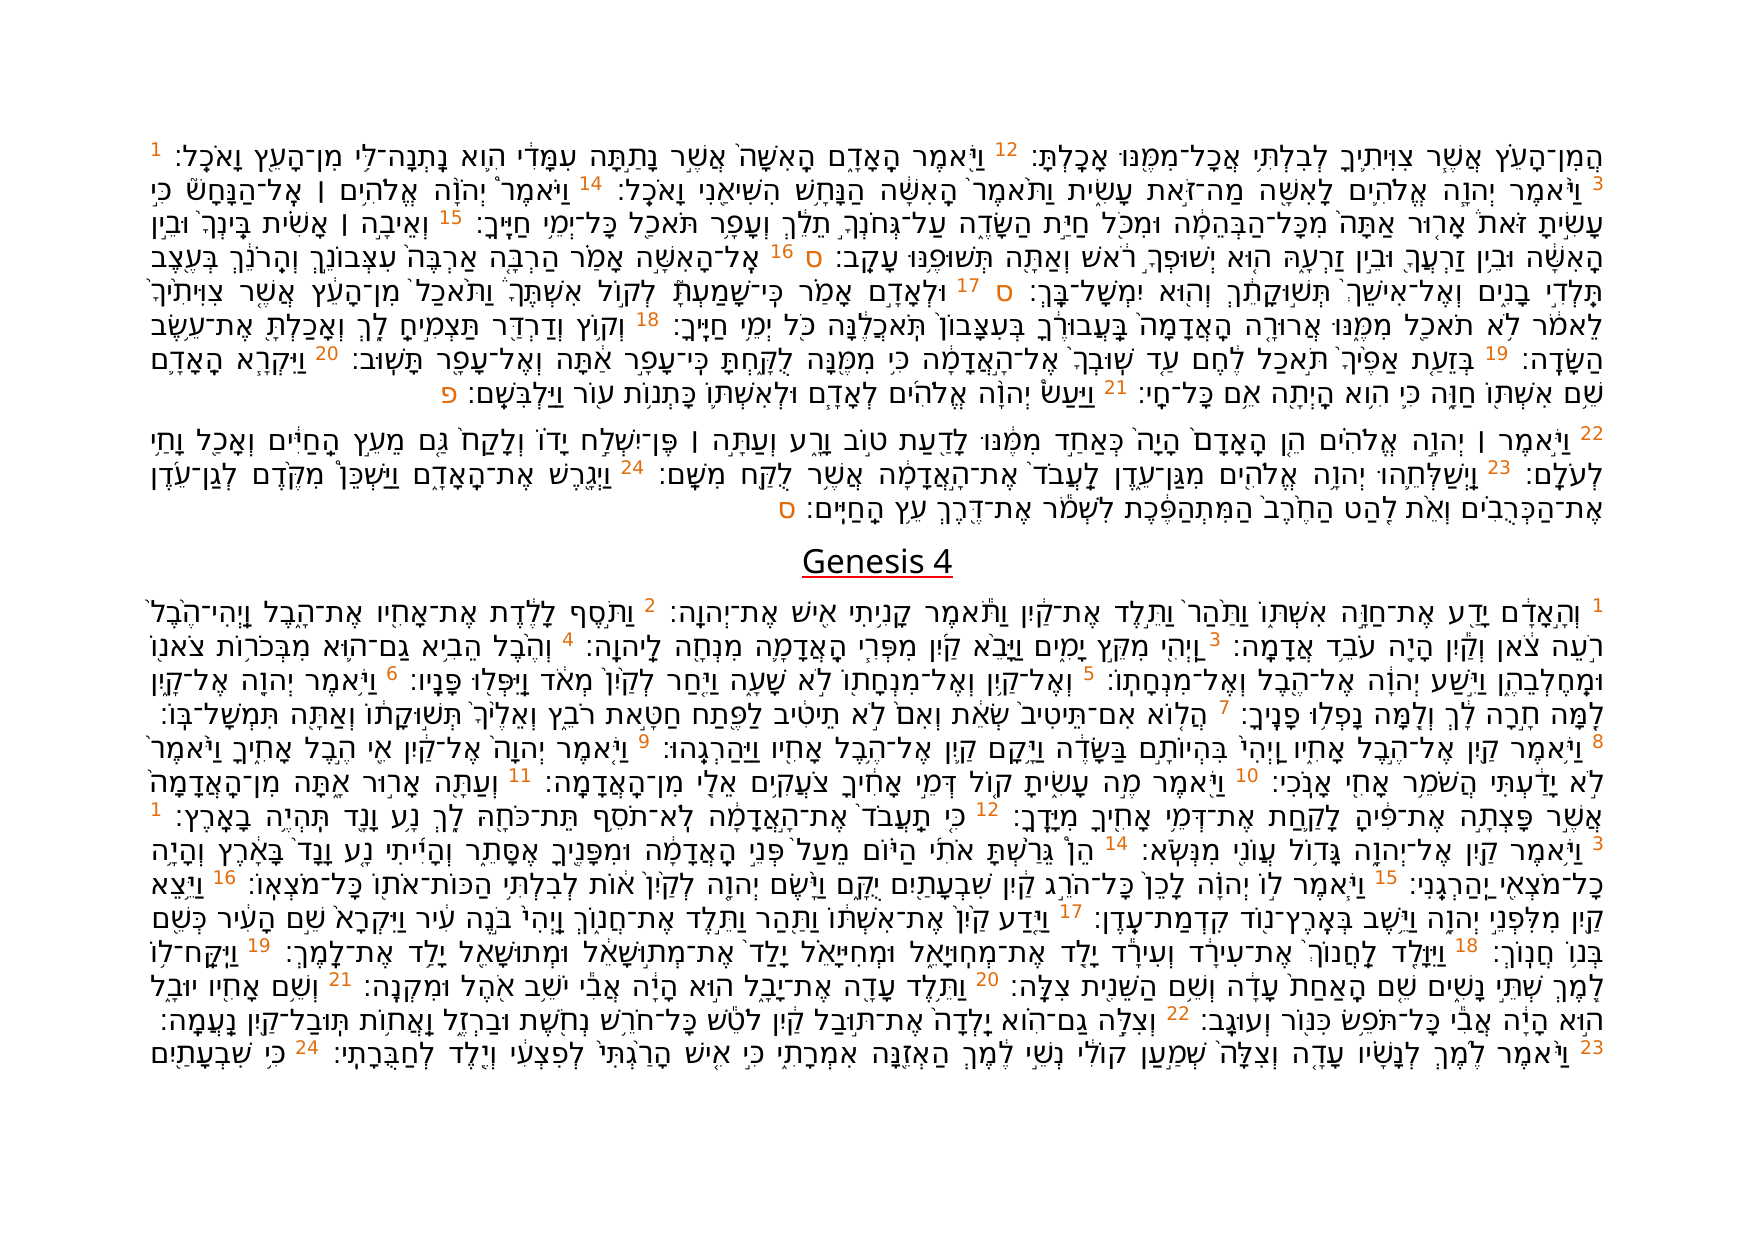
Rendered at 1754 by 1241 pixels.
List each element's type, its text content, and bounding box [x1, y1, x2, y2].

text Genesis 4 [150, 537, 1604, 583]
text 1 וְהַנָּחָשׁ֙ הָיָ֣ה עָר֔וּם מִכֹּל֙ חַיַּ֣ת הַשָּׂדֶ֔ה אֲשֶׁ֥ר עָשָׂ֖ה יְהוָ֣ה אֱלֹהִ֑ים וַיֹּ֙אמֶר֙ אֶל־הָ֣אִשָּׁ֔ה אַ֚ף כִּֽי־אָמַ֣ר אֱלֹהִ֔ים לֹ֣א תֹֽאכְל֔וּ מִכֹּ֖ל עֵ֥ץ הַגָּֽן׃ 2 וַתֹּ֥אמֶר הָֽאִשָּׁ֖ה אֶל־הַנָּחָ֑שׁ מִפְּרִ֥י עֵֽץ־הַגָּ֖ן נֹאכֵֽל׃ ‬‬‬3 וּמִפְּרִ֣י הָעֵץ֮ אֲשֶׁ֣ר בְּתוֹךְ־הַגָּן֒ אָמַ֣ר אֱלֹהִ֗ים לֹ֤א תֹֽאכְלוּ֙ מִמֶּ֔נּוּ וְלֹ֥א תִגְּע֖וּ בּ֑וֹ פֶּן־תְּמֻתֽוּן׃ ‬‬‬4 וַיֹּ֥אמֶר הַנָּחָ֖שׁ אֶל־הָֽאִשָּׁ֑ה לֹֽא־מ֖וֹת תְּמֻתֽוּן׃ ‬‬‬5 כִּ֚י יֹדֵ֣עַ אֱלֹהִ֔ים כִּ֗י בְּיוֹם֙ אֲכָלְכֶ֣ם מִמֶּ֔נּוּ וְנִפְקְח֖וּ עֵֽינֵיכֶ֑ם וִהְיִיתֶם֙ כֵּֽאלֹהִ֔ים יֹדְעֵ֖י ט֥וֹב וָרָֽע׃ ‬‬‬6 וַתֵּ֣רֶא הָֽאִשָּׁ֡ה כִּ֣י טוֹב֩ הָעֵ֨ץ לְמַאֲכָ֜ל וְכִ֧י תַֽאֲוָה־ה֣וּא לָעֵינַ֗יִם וְנֶחְמָ֤ד הָעֵץ֙ לְהַשְׂכִּ֔יל וַתִּקַּ֥ח מִפִּרְי֖וֹ וַתֹּאכַ֑ל וַתִּתֵּ֧ן גַּם־לְאִישָׁ֛הּ עִמָּ֖הּ וַיֹּאכַֽל׃ ‬‬‬7 וַתִּפָּקַ֙חְנָה֙ עֵינֵ֣י שְׁנֵיהֶ֔ם וַיֵּ֣דְע֔וּ כִּ֥י עֵֽירֻמִּ֖ם הֵ֑ם וַֽיִּתְפְּרוּ֙ עֲלֵ֣ה תְאֵנָ֔ה וַיַּעֲשׂ֥וּ לָהֶ֖ם חֲגֹרֹֽת׃ ‬‬‬8 וַֽיִּשְׁמְע֞וּ אֶת־ק֨וֹל יְהוָ֧ה אֱלֹהִ֛ים מִתְהַלֵּ֥ךְ בַּגָּ֖ן לְר֣וּחַ הַיּ֑וֹם וַיִּתְחַבֵּ֨א הָֽאָדָ֜ם וְאִשְׁתּ֗וֹ מִפְּנֵי֙ יְהוָ֣ה אֱלֹהִ֔ים בְּת֖וֹךְ עֵ֥ץ הַגָּֽן׃ ‬‬‬9 וַיִּקְרָ֛א יְהוָ֥ה אֱלֹהִ֖ים אֶל־הָֽאָדָ֑ם וַיֹּ֥אמֶר ל֖וֹ אַיֶּֽכָּה׃ ‬‬‬10 וַיֹּ֕אמֶר אֶת־קֹלְךָ֥ שָׁמַ֖עְתִּי בַּגָּ֑ן וָאִירָ֛א כִּֽי־עֵירֹ֥ם אָנֹ֖כִי וָאֵחָבֵֽא׃ ‬‬‬11 וַיֹּ֕אמֶר מִ֚י הִגִּ֣יד לְךָ֔ כִּ֥י עֵירֹ֖ם אָ֑תָּה הֲמִן־הָעֵ֗ץ אֲשֶׁ֧ר צִוִּיתִ֛יךָ לְבִלְתִּ֥י אֲכָל־מִמֶּ֖נּוּ אָכָֽלְתָּ׃ ‬‬‬12 וַיֹּ֖אמֶר הָֽאָדָ֑ם הָֽאִשָּׁה֙ אֲשֶׁ֣ר נָתַ֣תָּה עִמָּדִ֔י הִ֛וא נָֽתְנָה־לִּ֥י מִן־הָעֵ֖ץ וָאֹכֵֽל׃ ‬‬‬13 וַיֹּ֨אמֶר יְהוָ֧ה אֱלֹהִ֛ים לָאִשָּׁ֖ה מַה־זֹּ֣את עָשִׂ֑ית וַתֹּ֙אמֶר֙ הָֽאִשָּׁ֔ה הַנָּחָ֥שׁ הִשִּׁיאַ֖נִי וָאֹכֵֽל׃ ‬‬‬14 וַיֹּאמֶר֩ יְהֹוָ֨ה אֱלֹהִ֥ים ׀ אֶֽל־הַנָּחָשׁ֮ כִּ֣י עָשִׂ֣יתָ זֹּאת֒ אָר֤וּר אַתָּה֙ מִכָּל־הַבְּהֵמָ֔ה וּמִכֹּ֖ל חַיַּ֣ת הַשָּׂדֶ֑ה עַל־גְּחֹנְךָ֣ תֵלֵ֔ךְ וְעָפָ֥ר תֹּאכַ֖ל כָּל־יְמֵ֥י חַיֶּֽיךָ׃ ‬‬‬15 וְאֵיבָ֣ה ׀ אָשִׁ֗ית בֵּֽינְךָ֙ וּבֵ֣ין הָֽאִשָּׁ֔ה וּבֵ֥ין זַרְעֲךָ֖ וּבֵ֣ין זַרְעָ֑הּ ה֚וּא יְשׁוּפְךָ֣ רֹ֔אשׁ וְאַתָּ֖ה תְּשׁוּפֶ֥נּוּ עָקֵֽב׃ ס ‬‬‬16 אֶֽל־הָאִשָּׁ֣ה אָמַ֗ר הַרְבָּ֤ה אַרְבֶּה֙ עִצְּבוֹנֵ֣ךְ וְהֵֽרֹנֵ֔ךְ בְּעֶ֖צֶב תֵּֽלְדִ֣י בָנִ֑ים וְאֶל־אִישֵׁךְ֙ תְּשׁ֣וּקָתֵ֔ךְ וְה֖וּא יִמְשָׁל־בָּֽךְ׃ ס ‬‬‬17 וּלְאָדָ֣ם אָמַ֗ר כִּֽי־שָׁמַעְתָּ֮ לְק֣וֹל אִשְׁתֶּךָ֒ וַתֹּ֙אכַל֙ מִן־הָעֵ֔ץ אֲשֶׁ֤ר צִוִּיתִ֙יךָ֙ לֵאמֹ֔ר לֹ֥א תֹאכַ֖ל מִמֶּ֑נּוּ אֲרוּרָ֤ה הָֽאֲדָמָה֙ בַּֽעֲבוּרֶ֔ךָ בְּעִצָּבוֹן֙ תֹּֽאכֲלֶ֔נָּה כֹּ֖ל יְמֵ֥י חַיֶּֽיךָ׃ ‬‬‬18 וְק֥וֹץ וְדַרְדַּ֖ר תַּצְמִ֣יחַֽ לָ֑ךְ וְאָכַלְתָּ֖ אֶת־עֵ֥שֶׂב הַשָּׂדֶֽה׃ ‬‬‬19 בְּזֵעַ֤ת אַפֶּ֙יךָ֙ תֹּ֣אכַל לֶ֔חֶם עַ֤ד שֽׁוּבְךָ֙ אֶל־הָ֣אֲדָמָ֔ה כִּ֥י מִמֶּ֖נָּה לֻקָּ֑חְתָּ כִּֽי־עָפָ֣ר אַ֔תָּה וְאֶל־עָפָ֖ר תָּשֽׁוּב׃ ‬‬‬20 וַיִּקְרָ֧א הָֽאָדָ֛ם שֵׁ֥ם אִשְׁתּ֖וֹ חַוָּ֑ה כִּ֛י הִ֥וא הָֽיְתָ֖ה אֵ֥ם כָּל־חָֽי׃ ‬‬‬21 וַיַּעַשׂ֩ יְהוָ֨ה אֱלֹהִ֜ים לְאָדָ֧ם וּלְאִשְׁתּ֛וֹ כָּתְנ֥וֹת ע֖וֹר וַיַּלְבִּשֵֽׁם׃ פ ‬‬‬‬‬‬‬‬‬‬‬‬‬‬‬‬‬‬‬‬‬‬‬ [150, 139, 1604, 411]
text 1 וְהָ֣אָדָ֔ם יָדַ֖ע אֶת־חַוָּ֣ה אִשְׁתּ֑וֹ וַתַּ֙הַר֙ וַתֵּ֣לֶד אֶת־קַ֔יִן וַתֹּ֕אמֶר קָנִ֥יתִי אִ֖ישׁ אֶת־יְהוָֽה׃ 2 וַתֹּ֣סֶף לָלֶ֔דֶת אֶת־אָחִ֖יו אֶת־הָ֑בֶל וַֽיְהִי־הֶ֙בֶל֙ רֹ֣עֵה צֹ֔אן וְקַ֕יִן הָיָ֖ה עֹבֵ֥ד אֲדָמָֽה׃ ‬‬‬3 וֽ͏ַיְהִ֖י מִקֵּ֣ץ יָמִ֑ים וַיָּבֵ֨א קַ֜יִן מִפְּרִ֧י הֽ͏ָאֲדָמָ֛ה מִנְחָ֖ה לַֽיהוָֽה׃ ‬‬‬4 וְהֶ֨בֶל הֵבִ֥יא גַם־ה֛וּא מִבְּכֹר֥וֹת צֹאנ֖וֹ וּמֵֽחֶלְבֵהֶ֑ן וַיִּ֣שַׁע יְהוָ֔ה אֶל־הֶ֖בֶל וְאֶל־מִנְחָתֽוֹ׃ ‬‬‬5 וְאֶל־קַ֥יִן וְאֶל־מִנְחָת֖וֹ לֹ֣א שָׁעָ֑ה וַיִּ֤חַר לְקַ֙יִן֙ מְאֹ֔ד וַֽיִּפְּל֖וּ פָּנָֽיו׃ ‬‬‬6 וַיֹּ֥אמֶר יְהוָ֖ה אֶל־קָ֑יִן לָ֚מָּה חָ֣רָה לָ֔ךְ וְלָ֖מָּה נָפְל֥וּ פָנֶֽיךָ׃ ‬‬‬7 הֲל֤וֹא אִם־תֵּיטִיב֙ שְׂאֵ֔ת וְאִם֙ לֹ֣א תֵיטִ֔יב לַפֶּ֖תַח חַטָּ֣את רֹבֵ֑ץ וְאֵלֶ֙יךָ֙ תְּשׁ֣וּקָת֔וֹ וְאַתָּ֖ה תִּמְשָׁל־בּֽוֹ׃ ‬‬‬8 וַיֹּ֥אמֶר קַ֖יִן אֶל־הֶ֣בֶל אָחִ֑יו וֽ͏ַיְהִי֙ בִּהְיוֹתָ֣ם בַּשָּׂדֶ֔ה וַיָּ֥קָם קַ֛יִן אֶל־הֶ֥בֶל אָחִ֖יו וַיַּהַרְגֵֽהוּ׃ ‬‬‬9 וַיֹּ֤אמֶר יְהוָה֙ אֶל־קַ֔יִן אֵ֖י הֶ֣בֶל אָחִ֑יךָ וַיֹּ֙אמֶר֙ לֹ֣א יָדַ֔עְתִּי הֲשֹׁמֵ֥ר אָחִ֖י אָנֹֽכִי׃ ‬‬‬10 וַיֹּ֖אמֶר מֶ֣ה עָשִׂ֑יתָ ק֚וֹל דְּמֵ֣י אָחִ֔יךָ צֹעֲקִ֥ים אֵלַ֖י מִן־הָֽאֲדָמָֽה׃ ‬‬‬11 וְעַתָּ֖ה אָר֣וּר אָ֑תָּה מִן־הָֽאֲדָמָה֙ אֲשֶׁ֣ר פָּצְתָ֣ה אֶת־פִּ֔יהָ לָקַ֛חַת אֶת־דְּמֵ֥י אָחִ֖יךָ מִיָּדֶֽךָ׃ ‬‬‬12 כִּ֤י תַֽעֲבֹד֙ אֶת־הָ֣אֲדָמָ֔ה לֹֽא־תֹסֵ֥ף תֵּת־כֹּחָ֖הּ לָ֑ךְ נָ֥ע וָנָ֖ד תִּֽהְיֶ֥ה בָאָֽרֶץ׃ ‬‬‬13 וַיֹּ֥אמֶר קַ֖יִן אֶל־יְהוָ֑ה גָּד֥וֹל עֲוֺנִ֖י מִנְּשֹֽׂא׃ ‬‬‬14 הֵן֩ גֵּרַ֨שְׁתָּ אֹתִ֜י הַיּ֗וֹם מֵעַל֙ פְּנֵ֣י הֽ͏ָאֲדָמָ֔ה וּמִפָּנֶ֖יךָ אֶסָּתֵ֑ר וְהָיִ֜יתִי נָ֤ע וָנָד֙ בָּאָ֔רֶץ וְהָיָ֥ה כָל־מֹצְאִ֖י יֽ͏ַהַרְגֵֽנִי׃ ‬‬‬15 וַיֹּ֧אמֶר ל֣וֹ יְהוָ֗ה לָכֵן֙ כָּל־הֹרֵ֣ג קַ֔יִן שִׁבְעָתַ֖יִם יֻקָּ֑ם וַיָּ֨שֶׂם יְהוָ֤ה לְקַ֙יִן֙ א֔וֹת לְבִלְתִּ֥י הַכּוֹת־אֹת֖וֹ כָּל־מֹצְאֽוֹ׃ ‬‬‬16 וַיֵּ֥צֵא קַ֖יִן מִלִּפְנֵ֣י יְהוָ֑ה וַיֵּ֥שֶׁב בְּאֶֽרֶץ־נ֖וֹד קִדְמַת־עֵֽדֶן׃ ‬‬‬17 וַיֵּ֤דַע קַ֙יִן֙ אֶת־אִשְׁתּ֔וֹ וַתַּ֖הַר וַתֵּ֣לֶד אֶת־חֲנ֑וֹךְ וַֽיְהִי֙ בֹּ֣נֶה עִ֔יר וַיִּקְרָא֙ שֵׁ֣ם הָעִ֔יר כְּשֵׁ֖ם בְּנ֥וֹ חֲנֽוֹךְ׃ ‬‬‬18 וַיִּוָּלֵ֤ד לַֽחֲנוֹךְ֙ אֶת־עִירָ֔ד וְעִירָ֕ד יָלַ֖ד אֶת־מְחֽוּיָאֵ֑ל וּמְחִיּיָאֵ֗ל יָלַד֙ אֶת־מְת֣וּשָׁאֵ֔ל וּמְתוּשָׁאֵ֖ל יָלַ֥ד אֶת־לָֽמֶךְ׃ ‬‬‬19 וַיִּֽקַּֽח־ל֥וֹ לֶ֖מֶךְ שְׁתֵּ֣י נָשִׁ֑ים שֵׁ֤ם הָֽאַחַת֙ עָדָ֔ה וְשֵׁ֥ם הַשֵּׁנִ֖ית צִלָּֽה׃ ‬‬‬20 וַתֵּ֥לֶד עָדָ֖ה אֶת־יָבָ֑ל ה֣וּא הָיָ֔ה אֲבִ֕י יֹשֵׁ֥ב אֹ֖הֶל וּמִקְנֶֽה׃ ‬‬‬21 וְשֵׁ֥ם אָחִ֖יו יוּבָ֑ל ה֣וּא הָיָ֔ה אֲבִ֕י כָּל־תֹּפֵ֥שׂ כִּנּ֖וֹר וְעוּגָֽב׃ ‬‬‬22 וְצִלָּ֣ה גַם־הִ֗וא יָֽלְדָה֙ אֶת־תּ֣וּבַל קַ֔יִן לֹטֵ֕שׁ כָּל־חֹרֵ֥שׁ נְחֹ֖שֶׁת וּבַרְזֶ֑ל וַֽאֲח֥וֹת תּֽוּבַל־קַ֖יִן נַֽעֲמָֽה׃ ‬‬‬23 וַיֹּ֨אמֶר לֶ֜מֶךְ לְנָשָׁ֗יו עָדָ֤ה וְצִלָּה֙ שְׁמַ֣עַן קוֹלִ֔י נְשֵׁ֣י לֶ֔מֶךְ הַאְזֵ֖נָּה אִמְרָתִ֑י כִּ֣י אִ֤ישׁ הָרַ֙גְתִּי֙ לְפִצְעִ֔י וְיֶ֖לֶד לְחַבֻּרָתִֽי׃ ‬‬‬24 כִּ֥י שִׁבְעָתַ֖יִם יֻקַּם־קָ֑יִן וְלֶ֖מֶךְ שִׁבְעִ֥ים וְשִׁבְעָֽה׃ ‬‬‬25 וַיֵּ֨דַע אָדָ֥ם עוֹד֙ אֶת־אִשְׁתּ֔וֹ וַתֵּ֣לֶד בֵּ֔ן וַתִּקְרָ֥א אֶת־שְׁמ֖וֹ שֵׁ֑ת כִּ֣י שָֽׁת־לִ֤י אֱלֹהִים֙ זֶ֣רַע אַחֵ֔ר תַּ֣חַת הֶ֔בֶל כִּ֥י הֲרָג֖וֹ קָֽיִן׃ ‬‬‬26 וּלְשֵׁ֤ת גַּם־הוּא֙ יֻלַּד־בֵּ֔ן וַיִּקְרָ֥א אֶת־שְׁמ֖וֹ אֱנ֑וֹשׁ אָ֣ז הוּחַ֔ל לִקְרֹ֖א בְּשֵׁ֥ם יְהוָֽה׃ פ ‬‬‬‬‬‬‬‬‬‬‬‬‬‬‬‬‬‬‬‬‬‬‬‬‬‬‬‬ [150, 595, 1604, 1071]
text 22 וַיֹּ֣אמֶר ׀ יְהוָ֣ה אֱלֹהִ֗ים הֵ֤ן הָֽאָדָם֙ הָיָה֙ כְּאַחַ֣ד מִמֶּ֔נּוּ לָדַ֖עַת ט֣וֹב וָרָ֑ע וְעַתָּ֣ה ׀ פֶּן־יִשְׁלַ֣ח יָד֗וֹ וְלָקַח֙ גַּ֚ם מֵעֵ֣ץ הַֽחַיִּ֔ים וְאָכַ֖ל וָחַ֥י לְעֹלָֽם׃ ‬‬‬23 וַֽיְשַׁלְּחֵ֛הוּ יְהוָ֥ה אֱלֹהִ֖ים מִגַּן־עֵ֑דֶן לַֽעֲבֹד֙ אֶת־הָ֣אֲדָמָ֔ה אֲשֶׁ֥ר לֻקַּ֖ח מִשָּֽׁם׃ ‬‬‬24 וַיְגָ֖רֶשׁ אֶת־הָֽאָדָ֑ם וַיַּשְׁכֵּן֩ מִקֶּ֨דֶם לְגַן־עֵ֜דֶן אֶת־הַכְּרֻבִ֗ים וְאֵ֨ת לַ֤הַט הַחֶ֙רֶב֙ הַמִּתְהַפֶּ֔כֶת לִשְׁמֹ֕ר אֶת־דֶּ֖רֶךְ עֵ֥ץ הַֽחַיִּֽים׃ ס ‬‬‬‬‬‬ [150, 423, 1604, 525]
